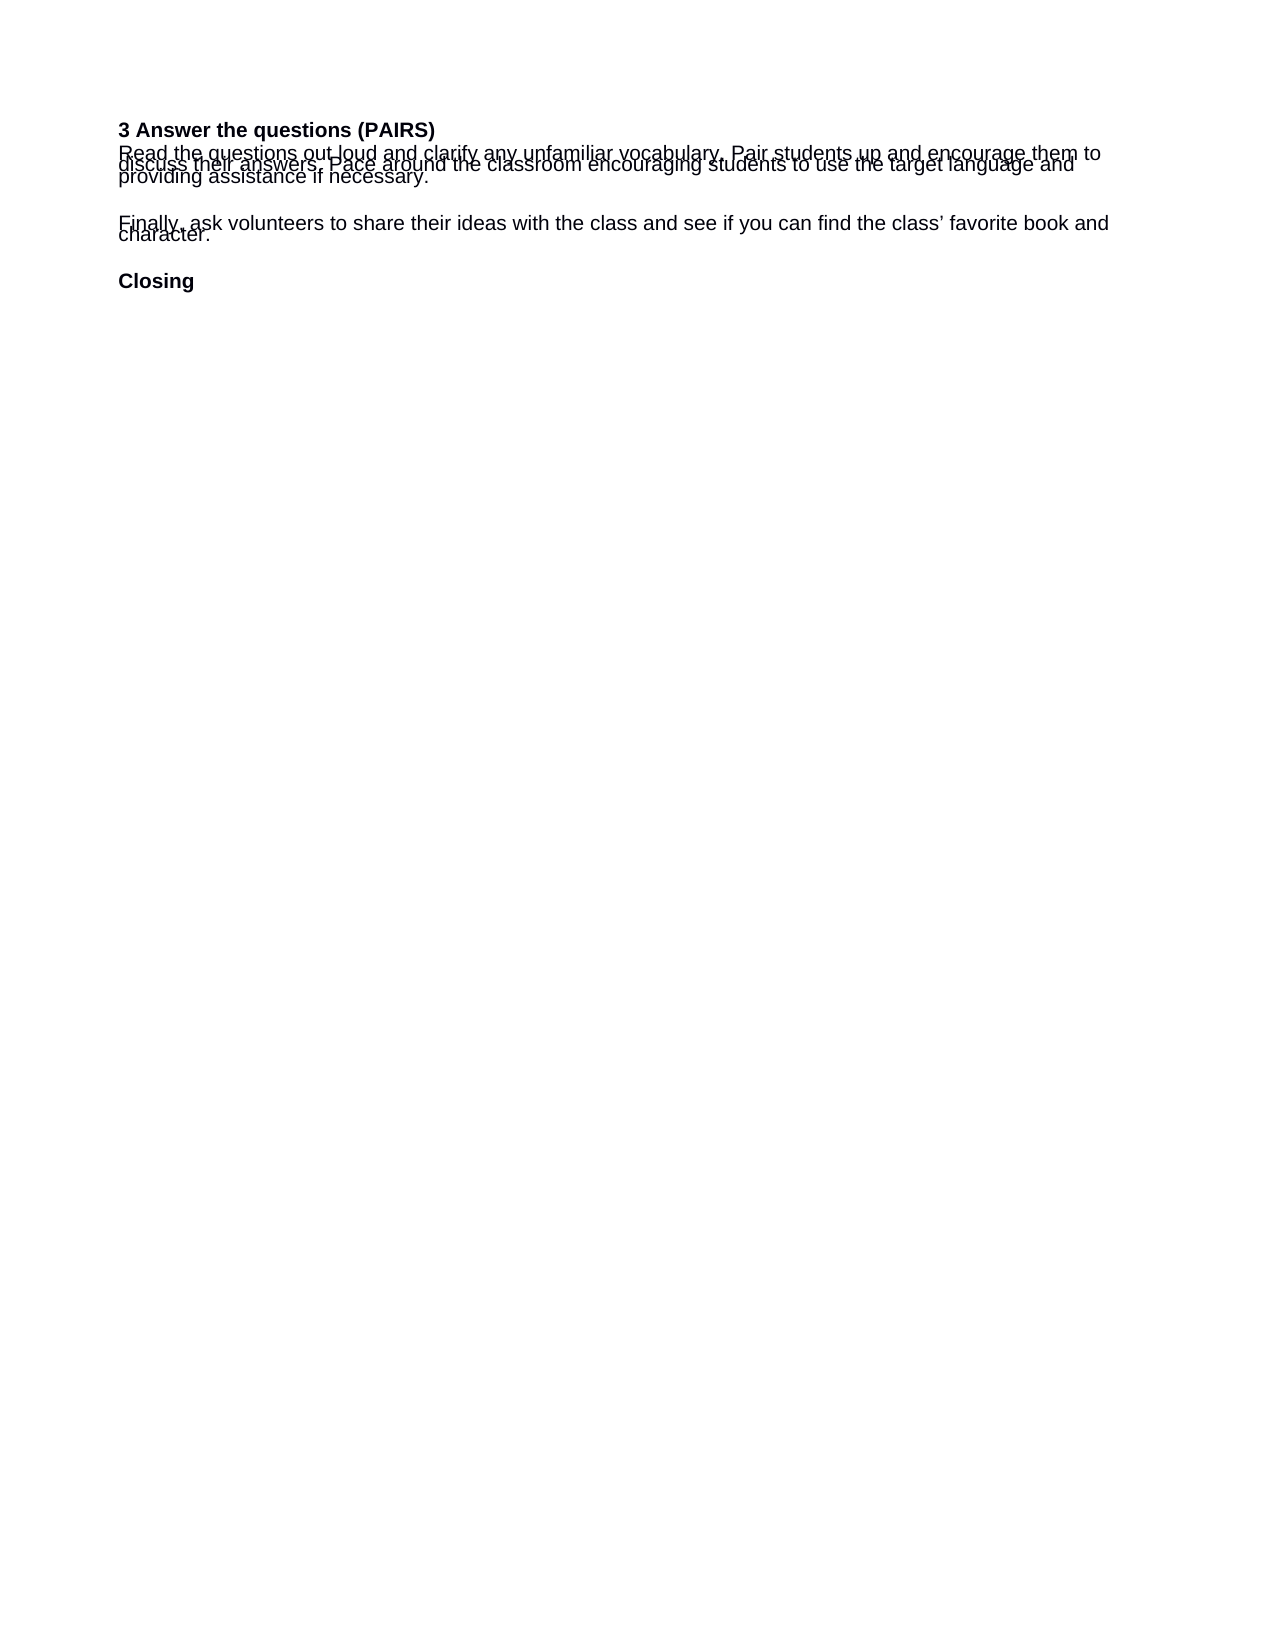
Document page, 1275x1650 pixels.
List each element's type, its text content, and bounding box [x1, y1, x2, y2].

text Read the questions out loud and clarify any unfamiliar vocabulary. Pair students up and encourage them to discuss their answers. Pace around the classroom encouraging students to use the target language and providing assistance if necessary. [118, 141, 1157, 188]
text Closing [118, 269, 1157, 292]
text Finally, ask volunteers to share their ideas with the class and see if you can find the class’ favorite book and character. [118, 211, 1157, 246]
text 3 Answer the questions (PAIRS) [118, 118, 1157, 141]
